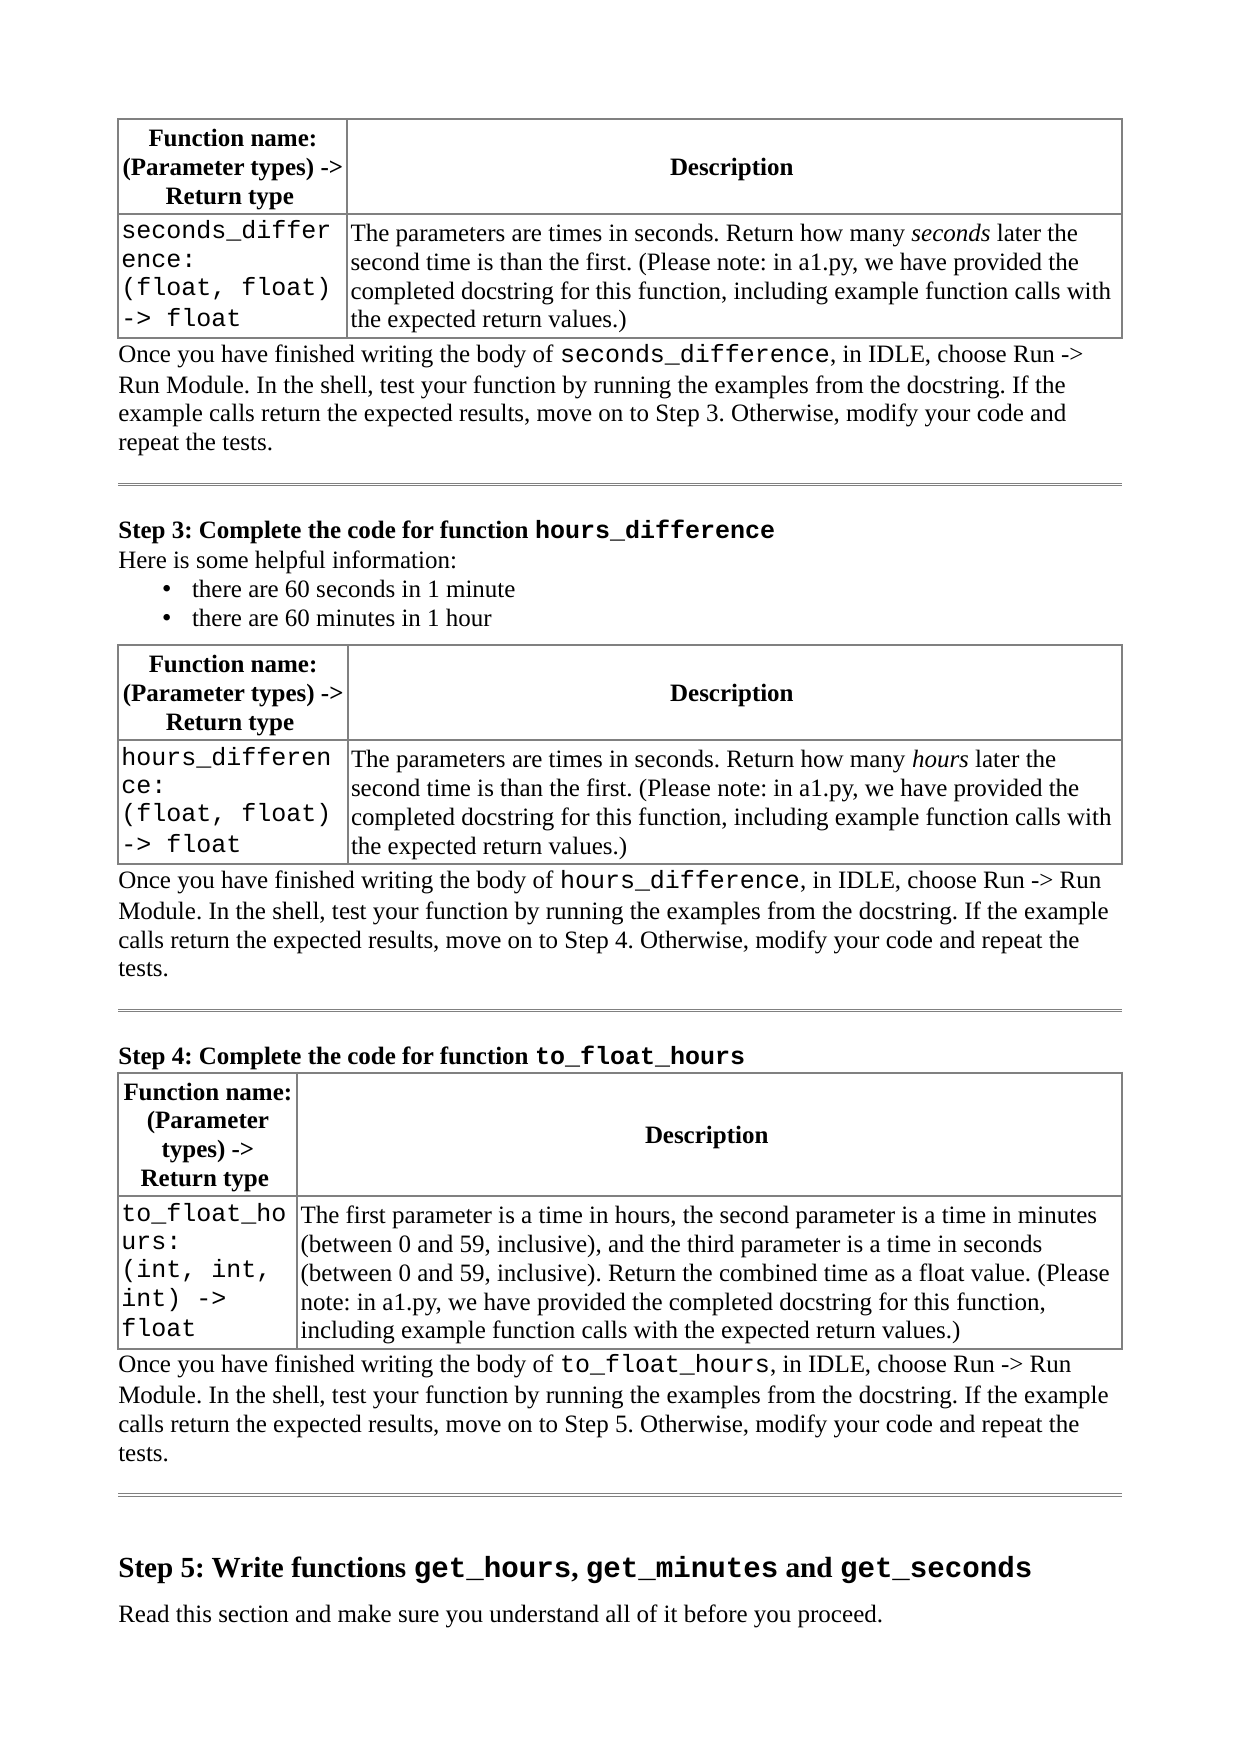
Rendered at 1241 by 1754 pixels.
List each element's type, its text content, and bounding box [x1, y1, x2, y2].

text Once you have finished writing the body of to_float_hours, in IDLE, choose Run -> Run Module. In the shell, test your function by running the examples from the docstring. If the example calls return the expected results, move on to Step 5. Otherwise, modify your code and repeat the tests. [118, 1350, 1122, 1467]
table_cell to_float_hours: (int, int, int) -> float [119, 1197, 296, 1347]
table_cell seconds_difference: (float, float) -> float [119, 215, 346, 337]
text Here is some helpful information: [118, 546, 1122, 574]
table_header Function name: (Parameter types) -> Return type [119, 646, 347, 739]
table_header Function name: (Parameter types) -> Return type [119, 1074, 296, 1195]
table_header Description [298, 1074, 1121, 1195]
text Step 4: Complete the code for function to_float_hours [118, 1041, 1122, 1072]
list there are 60 minutes in 1 hour [162, 603, 1122, 632]
table_cell hours_difference: (float, float) -> float [119, 741, 347, 863]
table_header Description [349, 646, 1121, 739]
table_header Function name: (Parameter types) -> Return type [119, 120, 346, 213]
subtitle Step 5: Write functions get_hours, get_minutes and get_seconds [118, 1550, 1122, 1586]
table_cell The parameters are times in seconds. Return how many hours later the second time is than the first. (Please note: in a1.py, we have provided the completed docstring for this function, including example function calls with the expected return values.) [349, 741, 1121, 863]
text Read this section and make sure you understand all of it before you proceed. [118, 1599, 1122, 1628]
list there are 60 seconds in 1 minute [162, 574, 1122, 603]
table_header Description [348, 120, 1121, 213]
text Once you have finished writing the body of hours_difference, in IDLE, choose Run -> Run Module. In the shell, test your function by running the examples from the docstring. If the example calls return the expected results, move on to Step 4. Otherwise, modify your code and repeat the tests. [118, 865, 1122, 982]
table_cell The parameters are times in seconds. Return how many seconds later the second time is than the first. (Please note: in a1.py, we have provided the completed docstring for this function, including example function calls with the expected return values.) [348, 215, 1121, 337]
text Step 3: Complete the code for function hours_difference [118, 515, 1122, 546]
text Once you have finished writing the body of seconds_difference, in IDLE, choose Run -> Run Module. In the shell, test your function by running the examples from the docstring. If the example calls return the expected results, move on to Step 3. Otherwise, modify your code and repeat the tests. [118, 339, 1122, 456]
table_cell The first parameter is a time in hours, the second parameter is a time in minutes (between 0 and 59, inclusive), and the third parameter is a time in seconds (between 0 and 59, inclusive). Return the combined time as a float value. (Please note: in a1.py, we have provided the completed docstring for this function, including example function calls with the expected return values.) [298, 1197, 1121, 1347]
